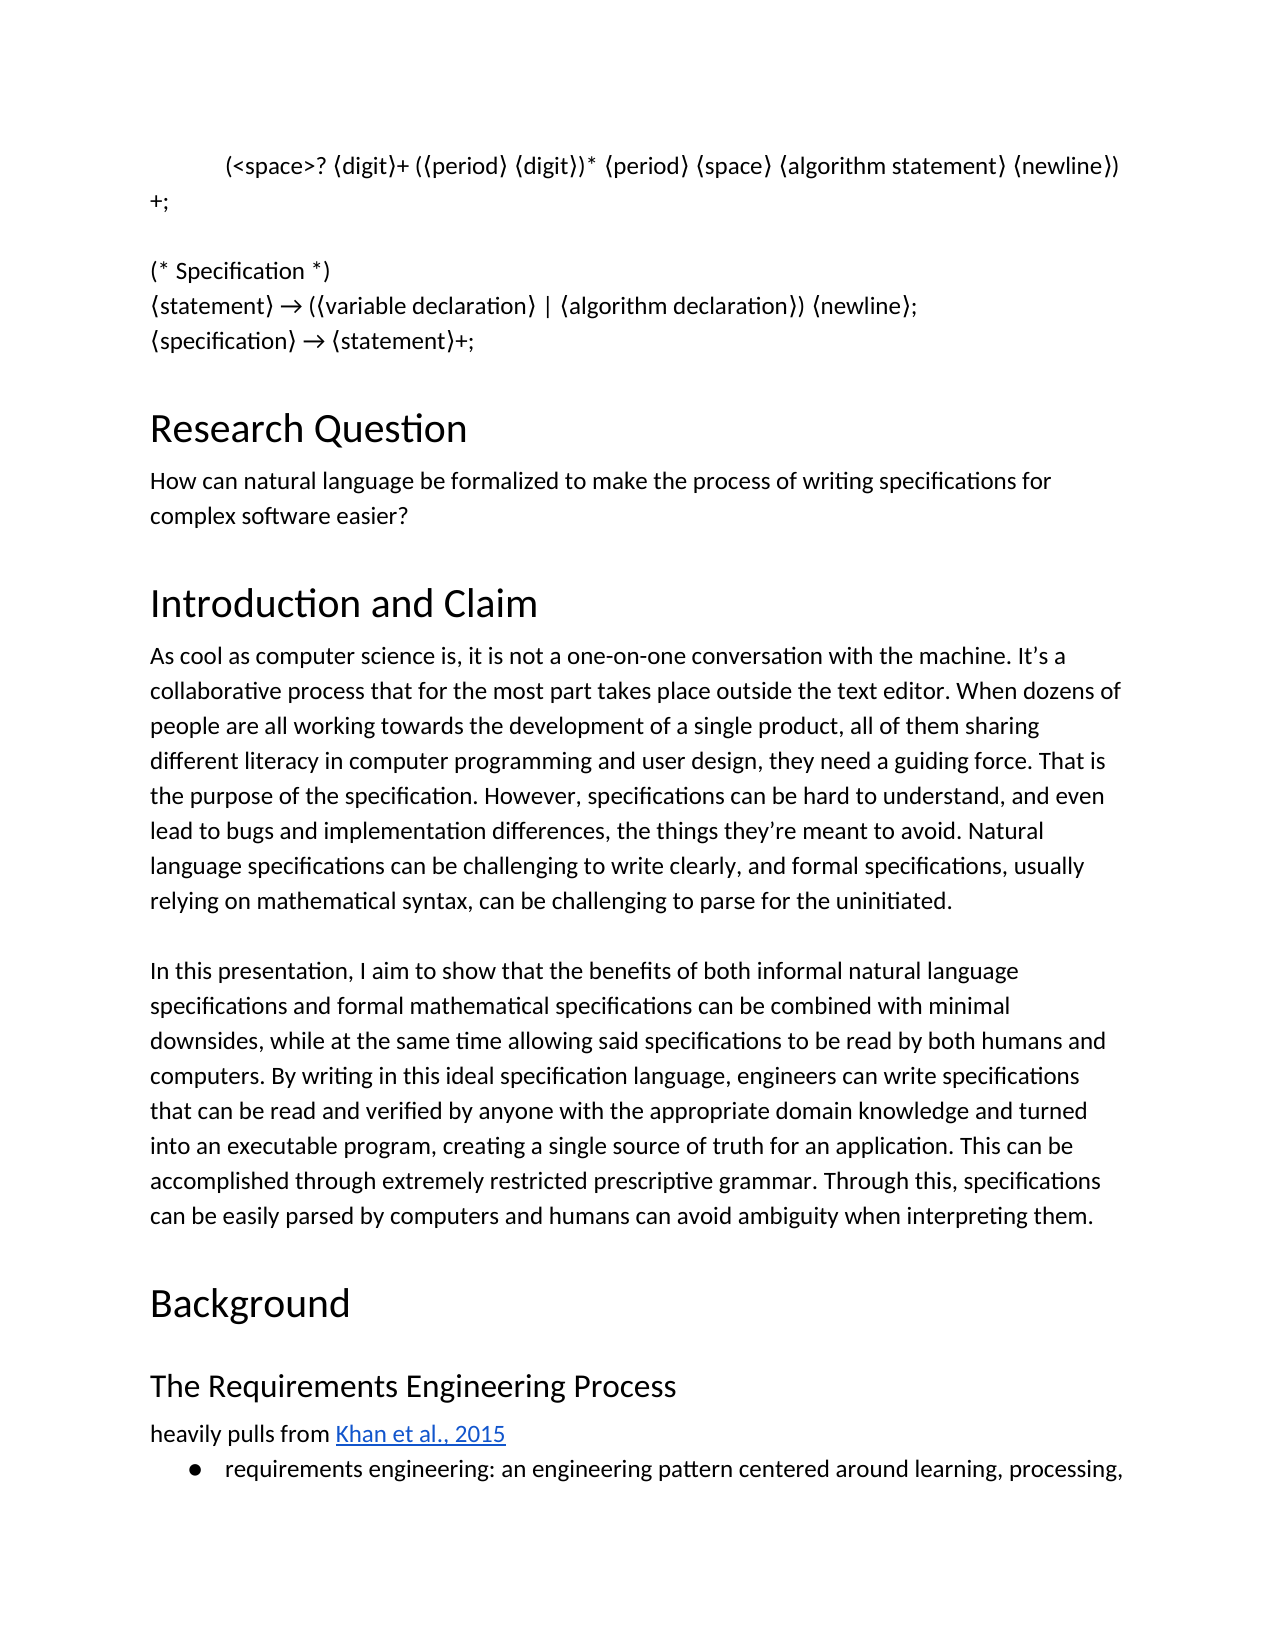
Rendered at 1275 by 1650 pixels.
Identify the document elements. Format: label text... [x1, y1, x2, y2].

text ⟨specification⟩ → ⟨statement⟩+; [150, 325, 1125, 356]
text ⟨statement⟩ → (⟨variable declaration⟩ | ⟨algorithm declaration⟩) ⟨newline⟩; [150, 290, 1125, 321]
list requirements engineering: an engineering pattern centered around learning, processing, [187, 1453, 1125, 1484]
text (* Specification *) [150, 255, 1125, 286]
subtitle The Requirements Engineering Process [150, 1365, 1125, 1406]
text In this presentation, I aim to show that the benefits of both informal natural language specifications and formal mathematical specifications can be combined with minimal downsides, while at the same time allowing said specifications to be read by both humans and computers. By writing in this ideal specification language, engineers can write specifications that can be read and verified by anyone with the appropriate domain knowledge and turned into an executable program, creating a single source of truth for an application. This can be accomplished through extremely restricted prescriptive grammar. Through this, specifications can be easily parsed by computers and humans can avoid ambiguity when interpreting them. [150, 955, 1125, 1231]
text heavily pulls from Khan et al., 2015 [150, 1418, 1125, 1449]
subtitle Background [150, 1277, 1125, 1327]
text As cool as computer science is, it is not a one-on-one conversation with the machine. It’s a collaborative process that for the most part takes place outside the text editor. When dozens of people are all working towards the development of a single product, all of them sharing different literacy in computer programming and user design, they need a guiding force. That is the purpose of the specification. However, specifications can be hard to understand, and even lead to bugs and implementation differences, the things they’re meant to avoid. Natural language specifications can be challenging to write clearly, and formal specifications, usually relying on mathematical syntax, can be challenging to parse for the uninitiated. [150, 640, 1125, 916]
subtitle Research Question [150, 402, 1125, 452]
text How can natural language be formalized to make the process of writing specifications for complex software easier? [150, 465, 1125, 531]
subtitle Introduction and Claim [150, 577, 1125, 627]
text (<space>? ⟨digit⟩+ (⟨period⟩ ⟨digit⟩)* ⟨period⟩ ⟨space⟩ ⟨algorithm statement⟩ ⟨newline⟩)+; [150, 150, 1125, 216]
